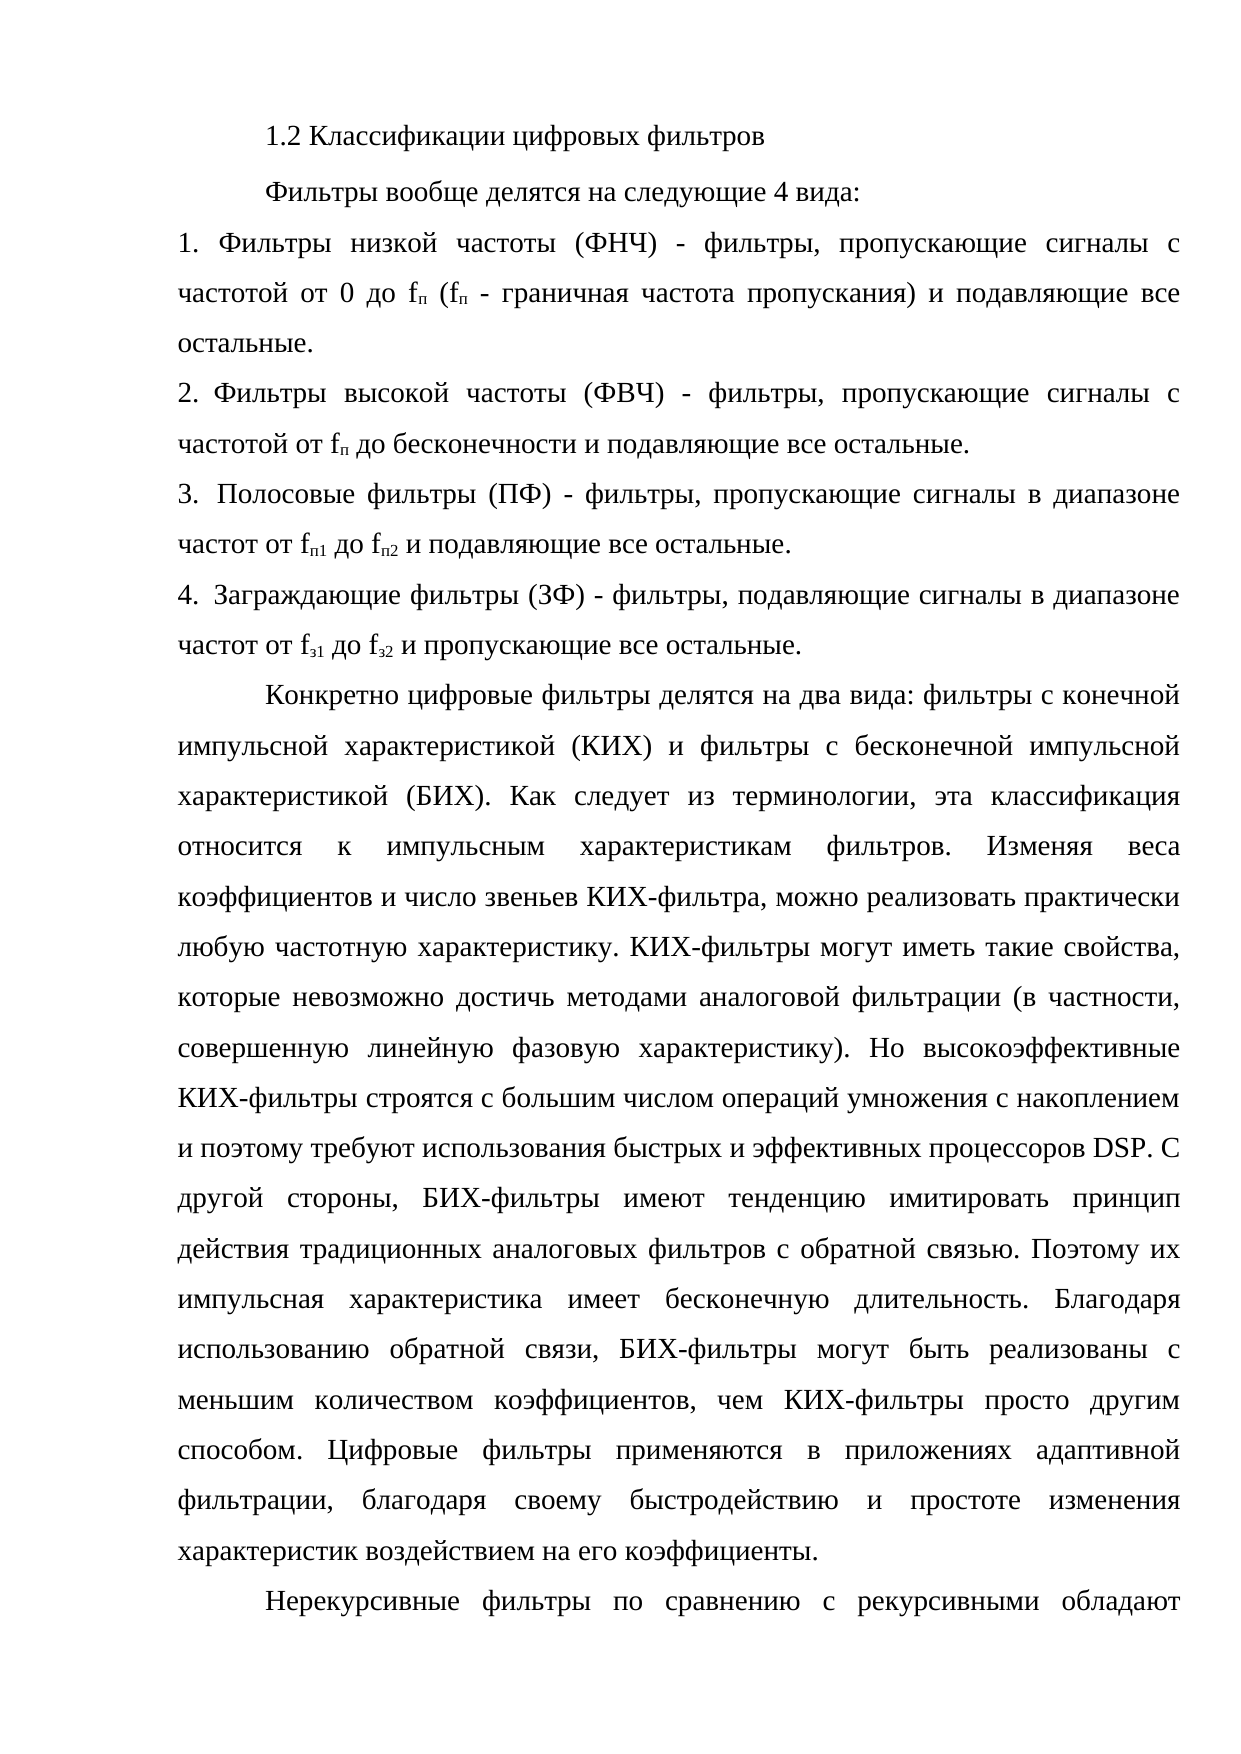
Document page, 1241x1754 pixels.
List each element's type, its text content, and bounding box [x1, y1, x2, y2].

subtitle 1.2 Классификации цифровых фильтров [177, 118, 1181, 152]
list Фильтры высокой частоты (ФВЧ) - фильтры, пропускающие сигналы с частотой от fп до бесконечности и подавляющие все остальные. [177, 376, 1181, 459]
text Конкретно цифровые фильтры делятся на два вида: фильтры с конечной импульсной характеристикой (КИХ) и фильтры с бесконечной импульсной характеристикой (БИХ). Как следует из терминологии, эта классификация относится к импульсным характеристикам фильтров. Изменяя веса коэффициентов и число звеньев КИХ-фильтра, можно реализовать практически любую частотную характеристику. КИХ-фильтры могут иметь такие свойства, которые невозможно достичь методами аналоговой фильтрации (в частности, совершенную линейную фазовую характеристику). Но высокоэффективные КИХ-фильтры строятся с большим числом операций умножения с накоплением и поэтому требуют использования быстрых и эффективных процессоров DSP. С другой стороны, БИХ-фильтры имеют тенденцию имитировать принцип действия традиционных аналоговых фильтров с обратной связью. Поэтому их импульсная характеристика имеет бесконечную длительность. Благодаря использованию обратной связи, БИХ-фильтры могут быть реализованы с меньшим количеством коэффициентов, чем КИХ-фильтры просто другим способом. Цифровые фильтры применяются в приложениях адаптивной фильтрации, благодаря своему быстродействию и простоте изменения характеристик воздействием на его коэффициенты. [177, 677, 1181, 1566]
list Заграждающие фильтры (ЗФ) - фильтры, подавляющие сигналы в диапазоне частот от fз1 до fз2 и пропускающие все остальные. [177, 577, 1181, 661]
text Нерекурсивные фильтры по сравнению с рекурсивными обладают [177, 1583, 1181, 1617]
list Полосовые фильтры (ПФ) - фильтры, пропускающие сигналы в диапазоне частот от fп1 до fп2 и подавляющие все остальные. [177, 476, 1181, 560]
text Фильтры вообще делятся на следующие 4 вида: [177, 174, 1181, 208]
list Фильтры низкой частоты (ФНЧ) - фильтры, пропускающие сигналы с частотой от 0 до fп (fп - граничная частота пропускания) и подавляющие все остальные. [177, 225, 1181, 359]
